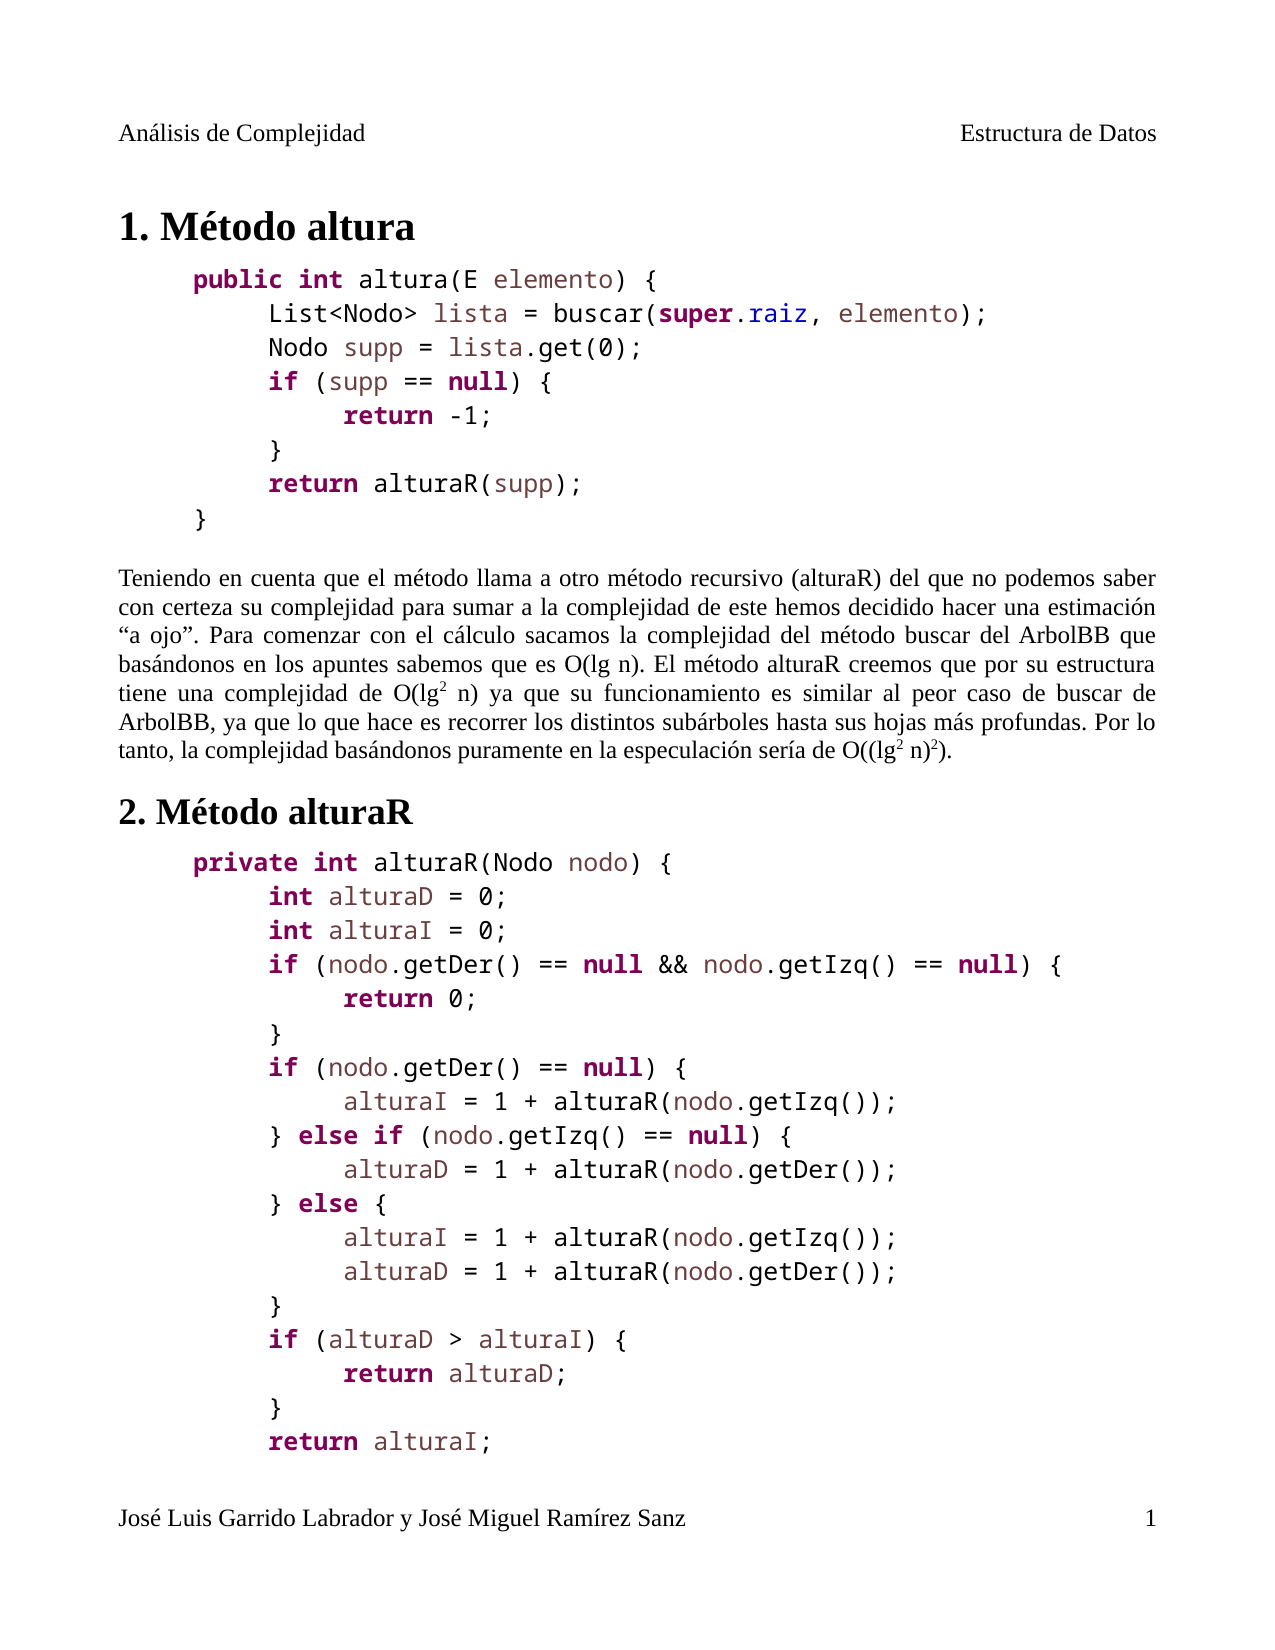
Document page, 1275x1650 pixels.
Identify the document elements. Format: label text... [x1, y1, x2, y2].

text Teniendo en cuenta que el método llama a otro método recursivo (alturaR) del que no podemos saber con certeza su complejidad para sumar a la complejidad de este hemos decidido hacer una estimación “a ojo”. Para comenzar con el cálculo sacamos la complejidad del método buscar del ArbolBB que basándonos en los apuntes sabemos que es O(lg n). El método alturaR creemos que por su estructura tiene una complejidad de O(lg2 n) ya que su funcionamiento es similar al peor caso de buscar de ArbolBB, ya que lo que hace es recorrer los distintos subárboles hasta sus hojas más profundas. Por lo tanto, la complejidad basándonos puramente en la especulación sería de O((lg2 n)2). [118, 563, 1157, 764]
text private int alturaR(Nodo nodo) { [118, 845, 1157, 879]
text } [118, 1015, 1157, 1049]
text List<Nodo> lista = buscar(super.raiz, elemento); [118, 296, 1157, 330]
text public int altura(E elemento) { [118, 262, 1157, 296]
text } else { [118, 1186, 1157, 1219]
text int alturaI = 0; [118, 913, 1157, 947]
text if (nodo.getDer() == null) { [118, 1049, 1157, 1083]
text alturaD = 1 + alturaR(nodo.getDer()); [118, 1254, 1157, 1288]
text } else if (nodo.getIzq() == null) { [118, 1117, 1157, 1151]
text alturaI = 1 + alturaR(nodo.getIzq()); [118, 1219, 1157, 1254]
text return 0; [118, 981, 1157, 1015]
text if (nodo.getDer() == null && nodo.getIzq() == null) { [118, 947, 1157, 981]
text } [118, 500, 1157, 534]
text return alturaI; [118, 1424, 1157, 1458]
text alturaD = 1 + alturaR(nodo.getDer()); [118, 1151, 1157, 1186]
text return alturaR(supp); [118, 466, 1157, 500]
text if (supp == null) { [118, 364, 1157, 398]
text return alturaD; [118, 1356, 1157, 1390]
text alturaI = 1 + alturaR(nodo.getIzq()); [118, 1083, 1157, 1117]
text if (alturaD > alturaI) { [118, 1322, 1157, 1356]
subtitle 1. Método altura [118, 201, 1157, 249]
text } [118, 432, 1157, 466]
text Nodo supp = lista.get(0); [118, 330, 1157, 364]
subtitle 2. Método alturaR [118, 789, 1157, 832]
text int alturaD = 0; [118, 879, 1157, 913]
text } [118, 1390, 1157, 1424]
text } [118, 1288, 1157, 1322]
text return -1; [118, 398, 1157, 432]
